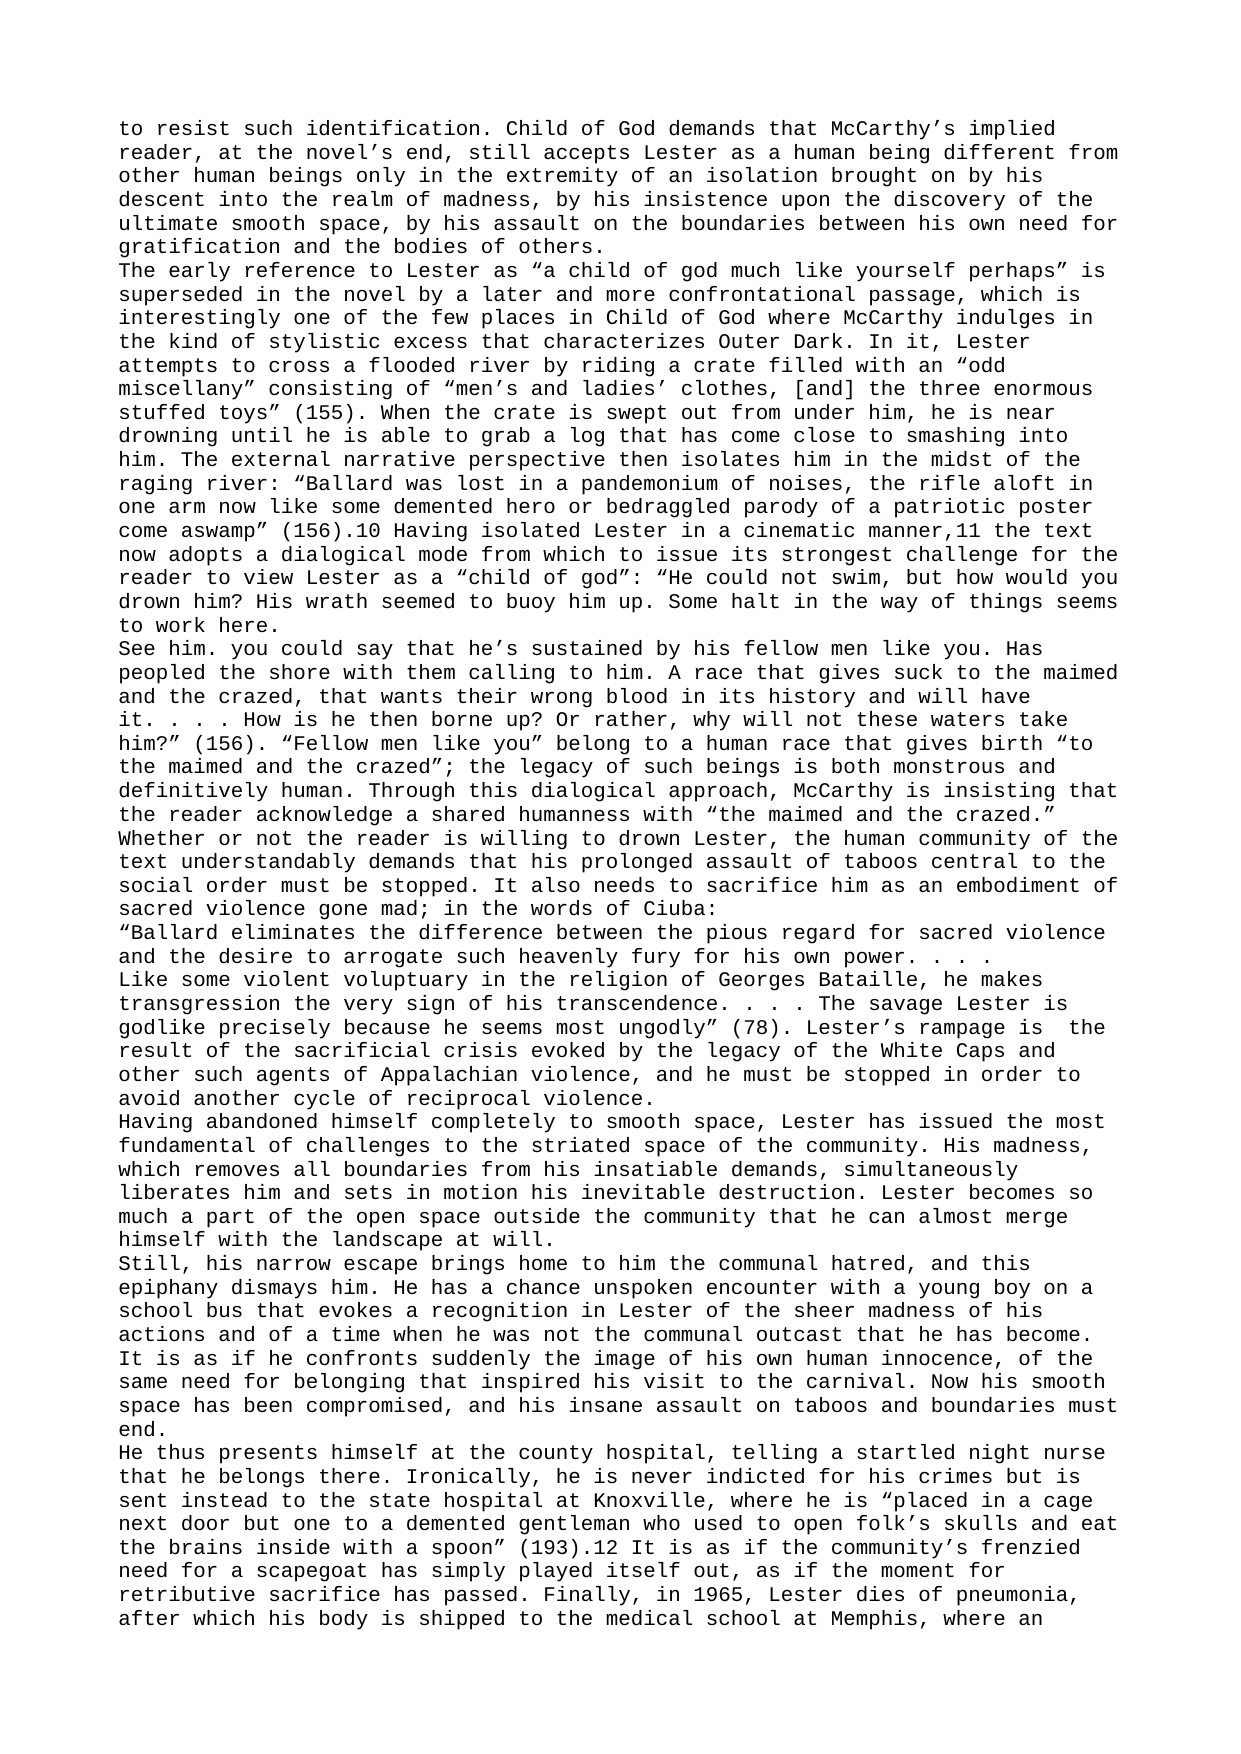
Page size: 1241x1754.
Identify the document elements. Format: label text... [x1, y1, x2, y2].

text He thus presents himself at the county hospital, telling a startled night nurse that he belongs there. Ironically, he is never indicted for his crimes but is sent instead to the state hospital at Knoxville, where he is “placed in a cage next door but one to a demented gentleman who used to open folk’s skulls and eat the brains inside with a spoon” (193).12 It is as if the community’s frenzied need for a scapegoat has simply played itself out, as if the moment for retributive sacrifice has passed. Finally, in 1965, Lester dies of pneumonia, after which his body is shipped to the medical school at Memphis, where an [118, 1442, 1122, 1631]
text Still, his narrow escape brings home to him the communal hatred, and this epiphany dismays him. He has a chance unspoken encounter with a young boy on a school bus that evokes a recognition in Lester of the sheer madness of his actions and of a time when he was not the communal outcast that he has become. It is as if he confronts suddenly the image of his own human innocence, of the same need for belonging that inspired his visit to the carnival. Now his smooth space has been compromised, and his insane assault on taboos and boundaries must end. [118, 1253, 1122, 1442]
text Having abandoned himself completely to smooth space, Lester has issued the most fundamental of challenges to the striated space of the community. His madness, which removes all boundaries from his insatiable demands, simultaneously liberates him and sets in motion his inevitable destruction. Lester becomes so much a part of the open space outside the community that he can almost merge himself with the landscape at will. [118, 1111, 1122, 1253]
text Whether or not the reader is willing to drown Lester, the human community of the text understandably demands that his prolonged assault of taboos central to the social order must be stopped. It also needs to sacrifice him as an embodiment of sacred violence gone mad; in the words of Ciuba: [118, 827, 1122, 922]
text See him. you could say that he’s sustained by his fellow men like you. Has peopled the shore with them calling to him. A race that gives suck to the maimed and the crazed, that wants their wrong blood in its history and will have it. . . . How is he then borne up? Or rather, why will not these waters take him?” (156). “Fellow men like you” belong to a human race that gives birth “to the maimed and the crazed”; the legacy of such beings is both monstrous and definitively human. Through this dialogical approach, McCarthy is insisting that the reader acknowledge a shared humanness with “the maimed and the crazed.” [118, 638, 1122, 827]
text “Ballard eliminates the difference between the pious regard for sacred violence and the desire to arrogate such heavenly fury for his own power. . . . [118, 922, 1122, 969]
text Like some violent voluptuary in the religion of Georges Bataille, he makes transgression the very sign of his transcendence. . . . The savage Lester is godlike precisely because he seems most ungodly” (78). Lester’s rampage is the result of the sacrificial crisis evoked by the legacy of the White Caps and other such agents of Appalachian violence, and he must be stopped in order to avoid another cycle of reciprocal violence. [118, 969, 1122, 1111]
text to resist such identification. Child of God demands that McCarthy’s implied reader, at the novel’s end, still accepts Lester as a human being different from other human beings only in the extremity of an isolation brought on by his descent into the realm of madness, by his insistence upon the discovery of the ultimate smooth space, by his assault on the boundaries between his own need for gratification and the bodies of others. [118, 118, 1122, 260]
text The early reference to Lester as “a child of god much like yourself perhaps” is superseded in the novel by a later and more confrontational passage, which is interestingly one of the few places in Child of God where McCarthy indulges in the kind of stylistic excess that characterizes Outer Dark. In it, Lester attempts to cross a flooded river by riding a crate filled with an “odd miscellany” consisting of “men’s and ladies’ clothes, [and] the three enormous stuffed toys” (155). When the crate is swept out from under him, he is near drowning until he is able to grab a log that has come close to smashing into him. The external narrative perspective then isolates him in the midst of the raging river: “Ballard was lost in a pandemonium of noises, the rifle aloft in one arm now like some demented hero or bedraggled parody of a patriotic poster come aswamp” (156).10 Having isolated Lester in a cinematic manner,11 the text now adopts a dialogical mode from which to issue its strongest challenge for the reader to view Lester as a “child of god”: “He could not swim, but how would you drown him? His wrath seemed to buoy him up. Some halt in the way of things seems to work here. [118, 260, 1122, 638]
